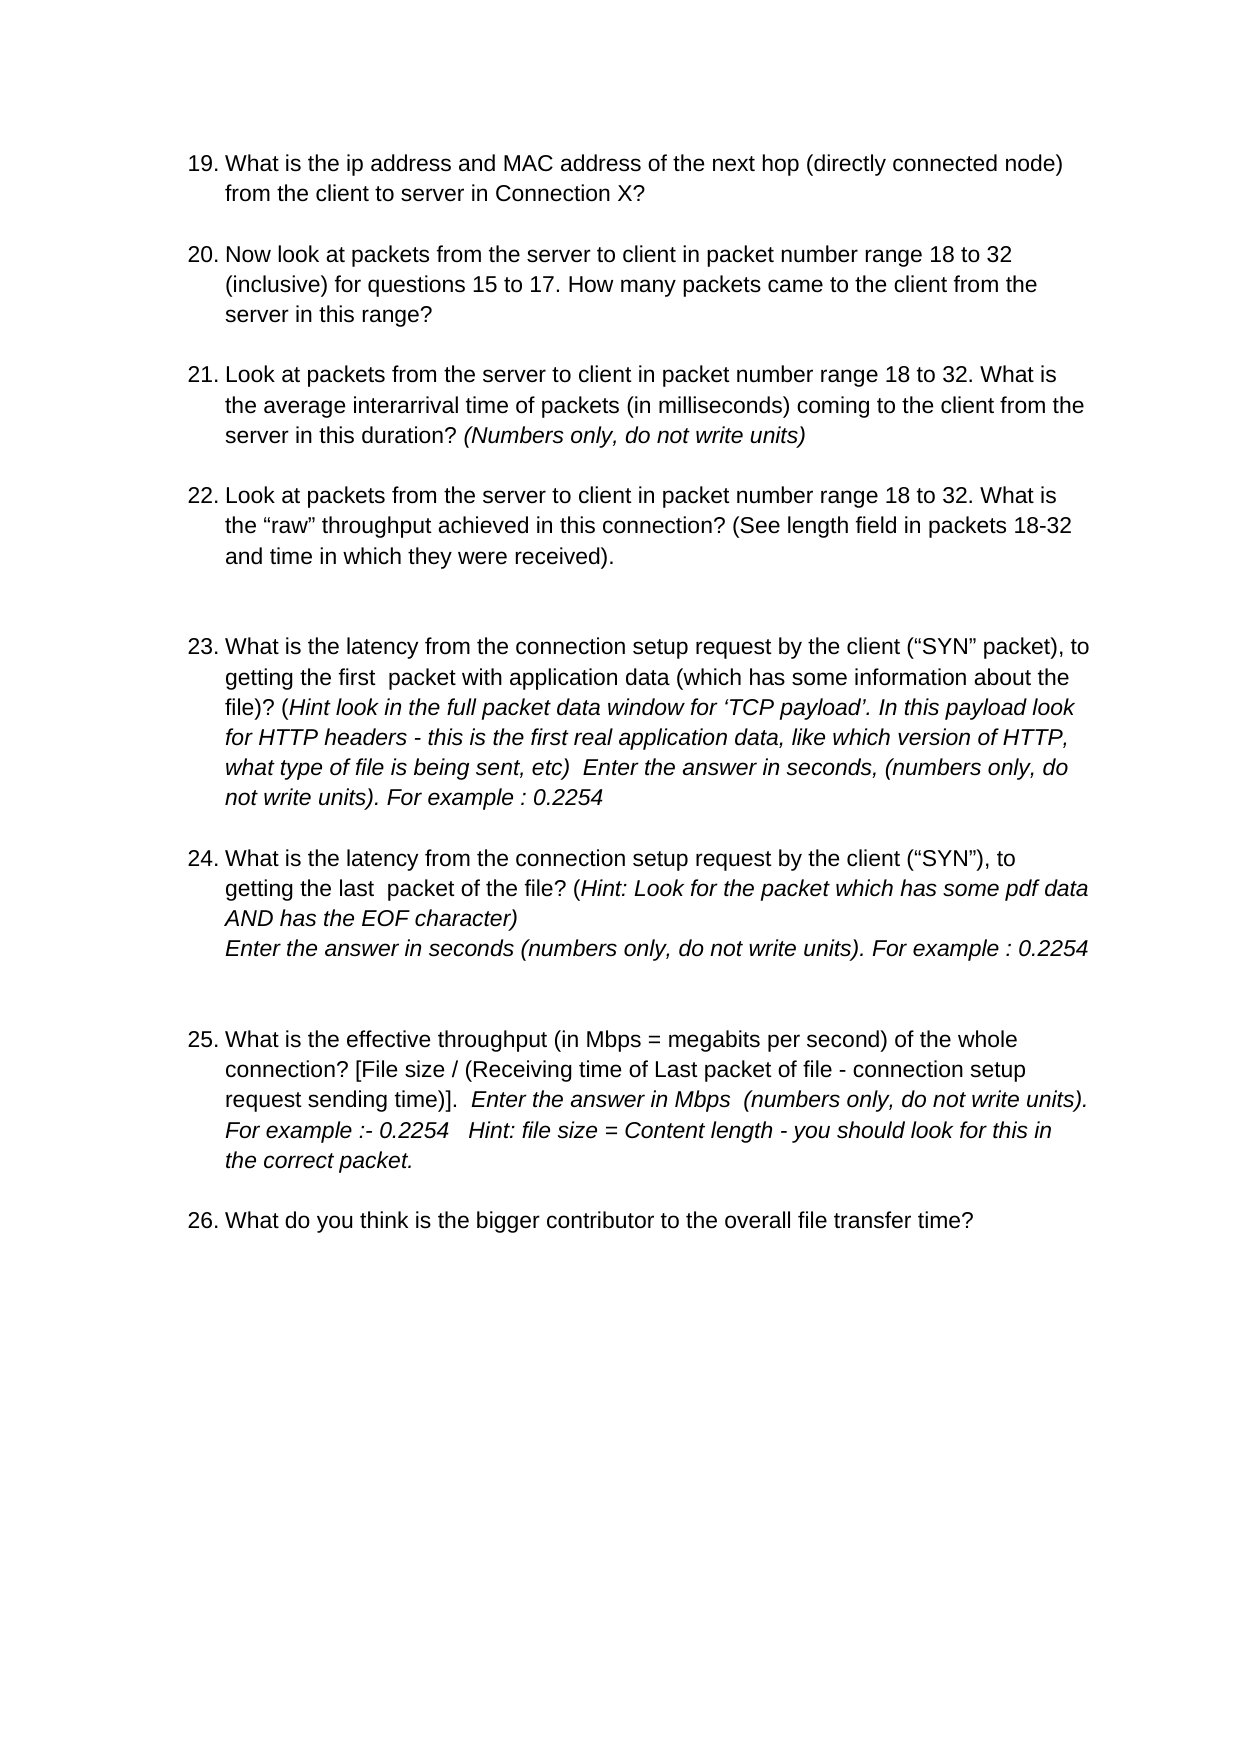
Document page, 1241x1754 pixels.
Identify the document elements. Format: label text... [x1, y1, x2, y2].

list What is the effective throughput (in Mbps = megabits per second) of the whole connection? [File size / (Receiving time of Last packet of file - connection setup request sending time)]. Enter the answer in Mbps (numbers only, do not write units). For example :- 0.2254 Hint: file size = Content length - you should look for this in the correct packet. [187, 1026, 1090, 1173]
list Look at packets from the server to client in packet number range 18 to 32. What is the “raw” throughput achieved in this connection? (See length field in packets 18-32 and time in which they were received). [187, 482, 1090, 569]
list What is the latency from the connection setup request by the client (“SYN”), to getting the last packet of the file? (Hint: Look for the packet which has some pdf data AND has the EOF character) [187, 845, 1090, 932]
list What do you think is the bigger contributor to the overall file transfer time? [187, 1207, 1090, 1234]
text Enter the answer in seconds (numbers only, do not write units). For example : 0.2254 [225, 935, 1090, 962]
list What is the ip address and MAC address of the next hop (directly connected node) from the client to server in Connection X? [187, 150, 1090, 207]
list Look at packets from the server to client in packet number range 18 to 32. What is the average interarrival time of packets (in milliseconds) coming to the client from the server in this duration? (Numbers only, do not write units) [187, 361, 1090, 448]
list Now look at packets from the server to client in packet number range 18 to 32 (inclusive) for questions 15 to 17. How many packets came to the client from the server in this range? [187, 241, 1090, 327]
list What is the latency from the connection setup request by the client (“SYN” packet), to getting the first packet with application data (which has some information about the file)? (Hint look in the full packet data window for ‘TCP payload’. In this payload look for HTTP headers - this is the first real application data, like which version of HTTP, what type of file is being sent, etc) Enter the answer in seconds, (numbers only, do not write units). For example : 0.2254 [187, 633, 1090, 811]
